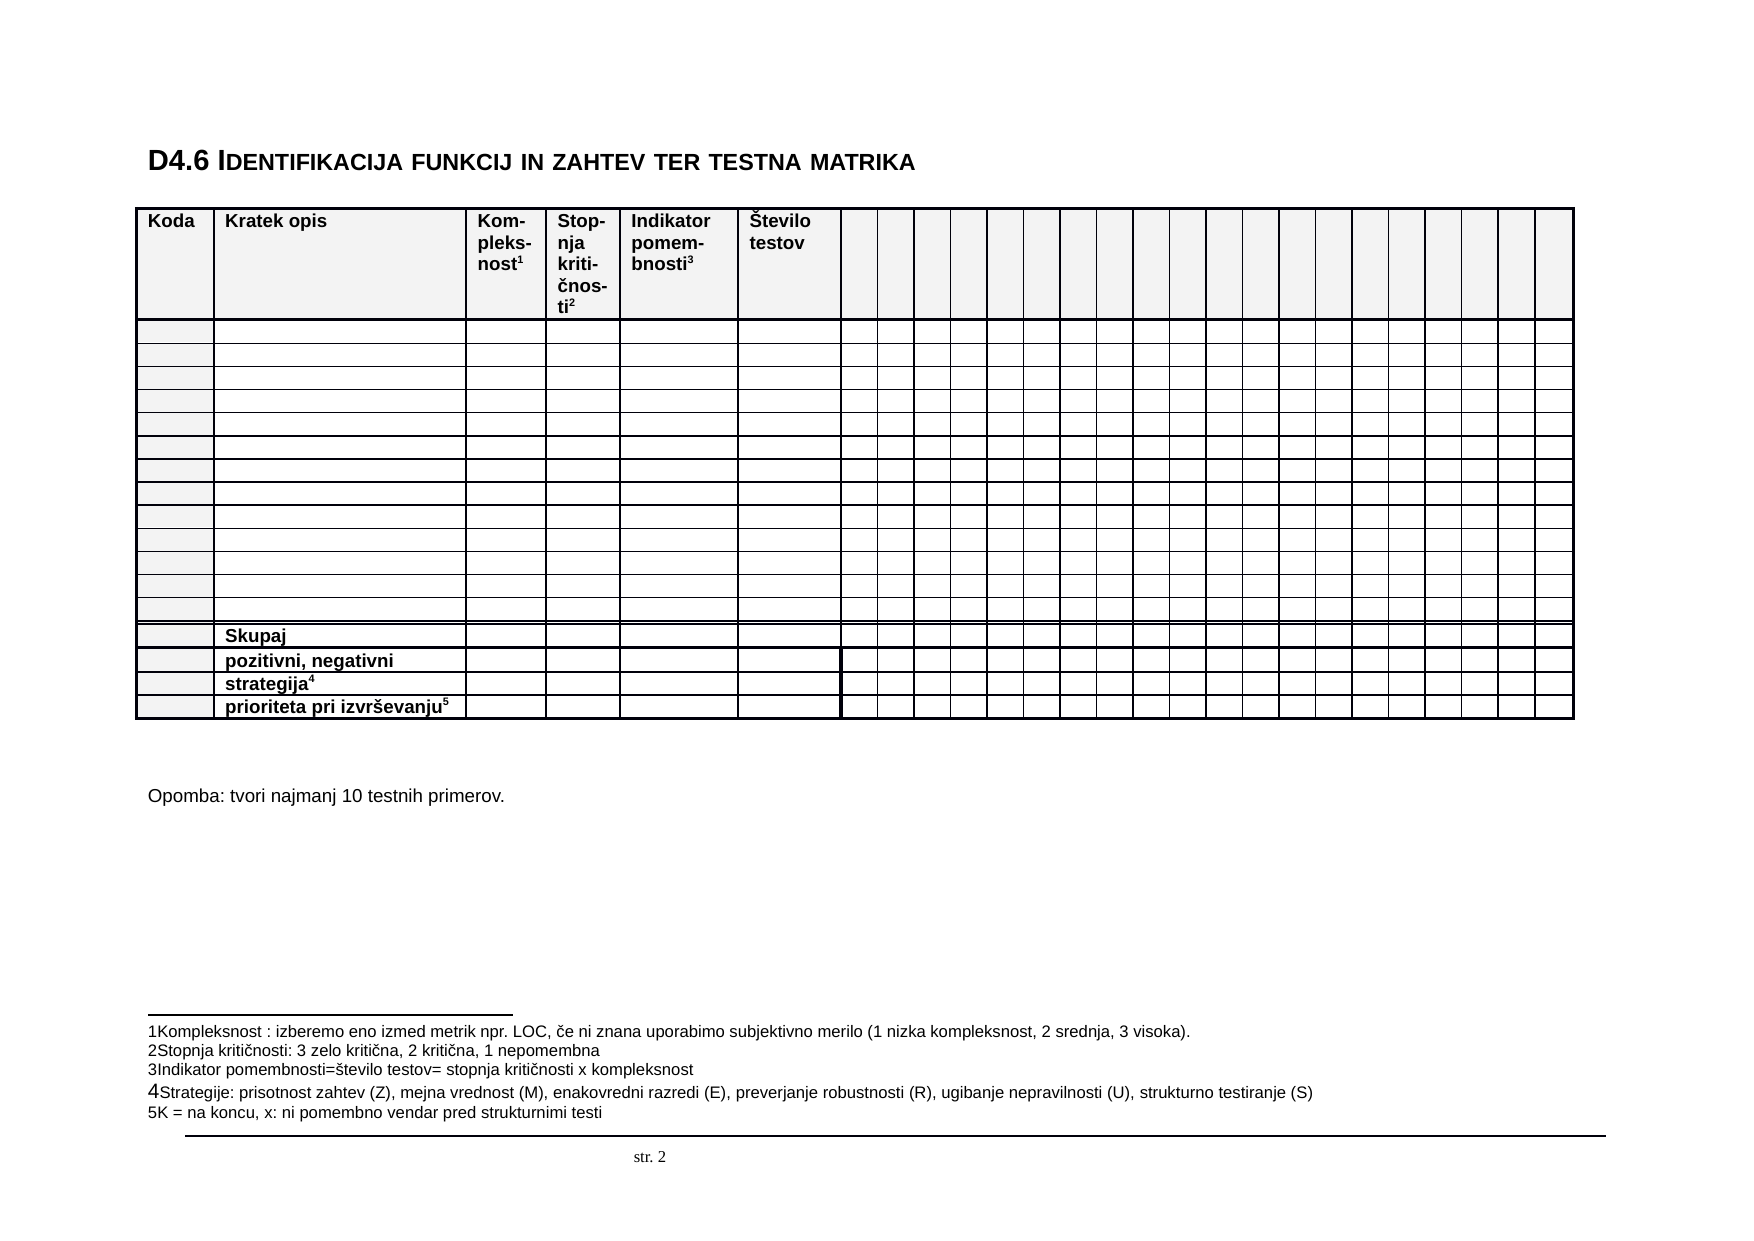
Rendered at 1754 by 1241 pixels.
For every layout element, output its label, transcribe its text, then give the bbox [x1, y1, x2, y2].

table_cell [1243, 673, 1278, 694]
table_cell [547, 506, 619, 527]
table_cell [951, 506, 986, 527]
table_cell [1170, 437, 1205, 458]
table_cell [467, 321, 545, 342]
table_cell [1170, 506, 1205, 527]
table_cell [1207, 367, 1242, 389]
table_cell [842, 625, 877, 646]
table_cell [878, 625, 913, 646]
table_cell [1499, 344, 1534, 366]
table_cell [1316, 460, 1351, 481]
table_cell [1536, 552, 1572, 574]
table_cell [1280, 696, 1315, 717]
table_cell [1536, 598, 1572, 620]
table_cell [621, 483, 737, 504]
table_cell [1316, 321, 1351, 342]
table_cell [1170, 673, 1205, 694]
table_cell [1097, 413, 1132, 435]
table_cell [1243, 598, 1278, 620]
table_cell [915, 344, 950, 366]
table_cell [1061, 390, 1096, 412]
table_cell [1097, 625, 1132, 646]
table_cell [842, 598, 877, 620]
table_cell [739, 483, 840, 504]
table_cell [467, 673, 545, 694]
table_cell [1389, 413, 1424, 435]
table_cell [621, 344, 737, 366]
table_cell [1353, 625, 1388, 646]
table_cell [1462, 460, 1497, 481]
table_cell [138, 367, 213, 389]
table_cell [1061, 344, 1096, 366]
table_cell [1134, 483, 1169, 504]
table_cell [915, 413, 950, 435]
table_cell [621, 552, 737, 574]
table_cell [1134, 598, 1169, 620]
table_cell prioriteta pri izvrševanju [215, 696, 465, 717]
table_cell [1462, 673, 1497, 694]
table_cell [1134, 321, 1169, 342]
table_cell [1536, 625, 1572, 646]
table_cell [1207, 344, 1242, 366]
table_cell [547, 649, 619, 671]
table_cell [547, 483, 619, 504]
table_header [1207, 210, 1242, 318]
table_cell [988, 413, 1023, 435]
table_cell [951, 321, 986, 342]
table_cell [215, 575, 465, 597]
table_cell [842, 390, 877, 412]
table_cell [1243, 575, 1278, 597]
table_cell [739, 552, 840, 574]
table_cell [467, 367, 545, 389]
table_cell [215, 413, 465, 435]
table_cell [915, 598, 950, 620]
table_cell [1353, 321, 1388, 342]
table_cell [1207, 673, 1242, 694]
table_header [1316, 210, 1351, 318]
table_cell [467, 506, 545, 527]
table_cell [1536, 673, 1572, 694]
table_cell [1243, 696, 1278, 717]
table_cell [215, 506, 465, 527]
table_cell [1280, 390, 1315, 412]
table_cell [1024, 437, 1059, 458]
table_cell [547, 367, 619, 389]
table_cell [1280, 367, 1315, 389]
table_cell [1280, 552, 1315, 574]
table_cell [1353, 413, 1388, 435]
table_cell [843, 649, 877, 671]
table_cell [1207, 437, 1242, 458]
table_cell [1536, 390, 1572, 412]
table_cell [915, 483, 950, 504]
table_cell [739, 625, 840, 646]
table_cell [621, 625, 737, 646]
table_cell [1462, 506, 1497, 527]
table_cell [1353, 437, 1388, 458]
table_header [951, 210, 986, 318]
table_header [842, 210, 877, 318]
table_cell [1353, 483, 1388, 504]
table_cell [878, 575, 913, 597]
table_cell [1024, 529, 1059, 551]
table_cell [1024, 598, 1059, 620]
table_header [988, 210, 1023, 318]
table_cell [1061, 673, 1096, 694]
table_header [915, 210, 950, 318]
table_cell [1353, 552, 1388, 574]
table_cell [1462, 437, 1497, 458]
table_cell [467, 529, 545, 551]
table_cell [1316, 598, 1351, 620]
table_cell [842, 344, 877, 366]
table_cell [1280, 344, 1315, 366]
table_cell [621, 575, 737, 597]
table_cell [1536, 367, 1572, 389]
table_cell [547, 390, 619, 412]
table_cell [467, 390, 545, 412]
table_cell [1024, 625, 1059, 646]
table_cell [878, 483, 913, 504]
table_cell [988, 367, 1023, 389]
table_cell [1061, 483, 1096, 504]
table_cell [1426, 649, 1461, 671]
table_cell [621, 390, 737, 412]
table_cell [1024, 321, 1059, 342]
table_cell [878, 552, 913, 574]
table_header Število testov [739, 210, 840, 318]
table_cell [1536, 696, 1572, 717]
table_cell [739, 649, 839, 671]
table_cell [621, 321, 737, 342]
table_header [1389, 210, 1424, 318]
table_cell [1280, 483, 1315, 504]
table_cell [1024, 390, 1059, 412]
table_cell [1097, 344, 1132, 366]
table_cell [138, 696, 213, 717]
table_cell [467, 696, 545, 717]
table_cell [878, 413, 913, 435]
table_cell [467, 460, 545, 481]
table_cell [878, 460, 913, 481]
table_cell pozitivni, negativni [215, 649, 465, 671]
table_cell [1389, 390, 1424, 412]
table_cell [739, 598, 840, 620]
table_cell [1170, 390, 1205, 412]
table_cell [1389, 696, 1424, 717]
table_cell [215, 321, 465, 342]
table_cell [1170, 598, 1205, 620]
table_cell [1462, 598, 1497, 620]
table_cell [1207, 390, 1242, 412]
table_header [1536, 210, 1572, 318]
table_cell [1134, 437, 1169, 458]
table_cell [1426, 367, 1461, 389]
table_cell [1499, 696, 1534, 717]
table_cell [1061, 625, 1096, 646]
table_header Kratek opis [215, 210, 465, 318]
table_cell [951, 673, 986, 694]
table_cell [1426, 506, 1461, 527]
table_cell [621, 598, 737, 620]
table_cell [215, 483, 465, 504]
table_cell [1426, 625, 1461, 646]
table_cell [1426, 390, 1461, 412]
table_cell [1207, 696, 1242, 717]
table_cell [1134, 696, 1169, 717]
table_cell [842, 529, 877, 551]
table_cell [215, 437, 465, 458]
table_header [1280, 210, 1315, 318]
table_cell [621, 460, 737, 481]
table_cell [621, 673, 737, 694]
table_cell [1097, 367, 1132, 389]
table_cell [1134, 649, 1169, 671]
table_cell [843, 673, 877, 694]
table_cell [1536, 575, 1572, 597]
table_cell [1353, 598, 1388, 620]
table_cell [1134, 529, 1169, 551]
table_header [1243, 210, 1278, 318]
table_cell [1316, 344, 1351, 366]
table_cell [878, 598, 913, 620]
table_cell [1097, 321, 1132, 342]
table_cell [1316, 575, 1351, 597]
table_cell [1280, 649, 1315, 671]
table_cell [1316, 529, 1351, 551]
table_cell [951, 367, 986, 389]
table_cell [1536, 344, 1572, 366]
table_cell [1389, 649, 1424, 671]
table_cell [915, 506, 950, 527]
table_cell [878, 390, 913, 412]
table_cell [1316, 367, 1351, 389]
table_header Stop-nja kriti-čnos-ti [547, 210, 619, 318]
table_cell [951, 598, 986, 620]
table_cell [1207, 460, 1242, 481]
table_cell [739, 344, 840, 366]
table_cell [1353, 344, 1388, 366]
table_cell [915, 625, 950, 646]
table_cell [467, 344, 545, 366]
table_cell [1061, 575, 1096, 597]
table_cell [1426, 344, 1461, 366]
table_cell [547, 529, 619, 551]
table_cell [621, 649, 737, 671]
table_header Kom-pleks-nost [467, 210, 545, 318]
table_cell [878, 649, 913, 671]
table_cell [1097, 506, 1132, 527]
table_cell [951, 344, 986, 366]
table_cell [215, 367, 465, 389]
table_cell [1499, 598, 1534, 620]
table_cell [1024, 575, 1059, 597]
table_cell [739, 437, 840, 458]
table_cell [1097, 390, 1132, 412]
table_cell [1426, 460, 1461, 481]
table_cell [1170, 696, 1205, 717]
table_cell [547, 552, 619, 574]
table_cell [1353, 506, 1388, 527]
table_cell [988, 390, 1023, 412]
table_cell [842, 483, 877, 504]
table_cell [739, 673, 839, 694]
table_cell [1243, 437, 1278, 458]
table_cell [1389, 344, 1424, 366]
table_cell [215, 598, 465, 620]
table_cell [988, 344, 1023, 366]
table_cell [951, 483, 986, 504]
table_cell [1462, 575, 1497, 597]
table_cell [988, 696, 1023, 717]
table_cell [1207, 649, 1242, 671]
table_cell [915, 673, 950, 694]
table_cell [467, 483, 545, 504]
table_cell [547, 321, 619, 342]
table_cell [1061, 321, 1096, 342]
table_cell [1207, 575, 1242, 597]
table_cell [1280, 625, 1315, 646]
table_cell [1280, 529, 1315, 551]
table_cell [988, 437, 1023, 458]
table_cell [915, 460, 950, 481]
table_cell [138, 673, 213, 694]
table_cell [1316, 696, 1351, 717]
table_cell [1426, 552, 1461, 574]
table_cell [915, 367, 950, 389]
table_cell [1426, 483, 1461, 504]
table_cell [1426, 696, 1461, 717]
table_cell [1097, 483, 1132, 504]
table_cell [1499, 413, 1534, 435]
table_cell [215, 344, 465, 366]
table_cell [138, 413, 213, 435]
table_cell [988, 529, 1023, 551]
table_cell [951, 460, 986, 481]
table_cell [1316, 625, 1351, 646]
table_cell [1097, 575, 1132, 597]
table_cell [1134, 390, 1169, 412]
table_cell [1499, 625, 1534, 646]
table_cell [1170, 483, 1205, 504]
table_cell [138, 598, 213, 620]
table_cell [1024, 460, 1059, 481]
table_cell [1499, 649, 1534, 671]
table_cell [842, 552, 877, 574]
table_cell [1280, 460, 1315, 481]
table_cell [951, 529, 986, 551]
table_cell [1536, 506, 1572, 527]
table_cell [1499, 390, 1534, 412]
table_cell [1061, 437, 1096, 458]
table_cell [467, 413, 545, 435]
table_cell [1243, 649, 1278, 671]
table_cell [138, 552, 213, 574]
table_cell [1170, 321, 1205, 342]
table_cell [1097, 649, 1132, 671]
table_cell [1134, 413, 1169, 435]
table_cell [842, 367, 877, 389]
table_cell [1536, 483, 1572, 504]
table_header [1134, 210, 1169, 318]
table_cell [215, 460, 465, 481]
table_cell [1024, 506, 1059, 527]
table_cell [739, 321, 840, 342]
table_cell [951, 552, 986, 574]
table_cell [988, 321, 1023, 342]
table_cell [842, 413, 877, 435]
table_cell [1134, 460, 1169, 481]
table_cell [1316, 437, 1351, 458]
table_cell [988, 598, 1023, 620]
table_cell [988, 649, 1023, 671]
table_cell [951, 625, 986, 646]
table_cell [951, 390, 986, 412]
table_cell [1353, 367, 1388, 389]
table_cell [467, 437, 545, 458]
table_cell [1170, 575, 1205, 597]
table_cell [215, 390, 465, 412]
table_cell [1499, 437, 1534, 458]
table_cell [739, 413, 840, 435]
table_cell [1389, 367, 1424, 389]
table_cell [1426, 598, 1461, 620]
table_cell [547, 598, 619, 620]
table_cell [1134, 575, 1169, 597]
table_cell [1024, 696, 1059, 717]
table_cell [1024, 344, 1059, 366]
table_cell [1207, 529, 1242, 551]
table_cell [1280, 437, 1315, 458]
table_cell strategija [215, 673, 465, 694]
table_cell [1462, 344, 1497, 366]
table_cell [1134, 673, 1169, 694]
table_cell [1389, 673, 1424, 694]
table_cell [1536, 413, 1572, 435]
table_cell [1426, 529, 1461, 551]
table_cell [1353, 390, 1388, 412]
table_cell [1316, 483, 1351, 504]
table_cell [138, 483, 213, 504]
table_cell [1499, 460, 1534, 481]
table_cell [915, 575, 950, 597]
table_cell [1426, 673, 1461, 694]
table_cell [1061, 552, 1096, 574]
table_cell [1243, 413, 1278, 435]
table_cell [215, 529, 465, 551]
table_cell [1389, 437, 1424, 458]
table_cell [1134, 625, 1169, 646]
table_cell [1389, 598, 1424, 620]
table_cell [138, 390, 213, 412]
table_cell [1353, 575, 1388, 597]
table_cell [1207, 506, 1242, 527]
table_cell [878, 437, 913, 458]
table_cell [1462, 483, 1497, 504]
table_cell [1097, 552, 1132, 574]
table_cell [1462, 529, 1497, 551]
table_cell [878, 344, 913, 366]
table_cell [1243, 344, 1278, 366]
table_cell [1024, 413, 1059, 435]
table_cell [878, 673, 913, 694]
table_cell [1061, 696, 1096, 717]
table_cell [1061, 460, 1096, 481]
table_header [1170, 210, 1205, 318]
table_header [1353, 210, 1388, 318]
table_cell [1097, 673, 1132, 694]
table_cell [988, 552, 1023, 574]
table_cell [1280, 575, 1315, 597]
table_cell [1097, 696, 1132, 717]
table_cell [547, 437, 619, 458]
table_cell [951, 696, 986, 717]
table_cell [1207, 552, 1242, 574]
table_cell [1170, 552, 1205, 574]
table_cell [1243, 321, 1278, 342]
table_cell [1389, 529, 1424, 551]
table_cell [467, 552, 545, 574]
table_cell [1280, 598, 1315, 620]
table_cell [1389, 625, 1424, 646]
table_cell [878, 321, 913, 342]
table_cell [1462, 552, 1497, 574]
table_cell [1024, 552, 1059, 574]
table_cell [138, 529, 213, 551]
table_cell [915, 390, 950, 412]
table_cell [1024, 483, 1059, 504]
table_cell [1536, 529, 1572, 551]
table_cell [739, 575, 840, 597]
table_cell [138, 649, 213, 671]
table_cell [1316, 390, 1351, 412]
table_cell [951, 575, 986, 597]
table_cell [1499, 529, 1534, 551]
table_cell [951, 413, 986, 435]
table_cell [1243, 390, 1278, 412]
table_cell [1134, 552, 1169, 574]
table_cell [1353, 696, 1388, 717]
table_cell [1280, 506, 1315, 527]
table_cell [1170, 460, 1205, 481]
table_cell [1170, 625, 1205, 646]
table_header Koda [138, 210, 213, 318]
table_cell [1426, 321, 1461, 342]
table_cell [1061, 598, 1096, 620]
table_cell [988, 460, 1023, 481]
table_cell [547, 344, 619, 366]
table_cell [1170, 649, 1205, 671]
table_cell [138, 575, 213, 597]
table_cell [138, 625, 213, 646]
table_cell [951, 649, 986, 671]
table_cell [215, 552, 465, 574]
table_cell [1170, 413, 1205, 435]
table_cell [1499, 575, 1534, 597]
table_cell [842, 460, 877, 481]
table_cell [547, 625, 619, 646]
table_cell [878, 506, 913, 527]
table_header [1024, 210, 1059, 318]
table_cell [1024, 367, 1059, 389]
table_cell [988, 625, 1023, 646]
table_cell [878, 367, 913, 389]
table_cell [621, 529, 737, 551]
table_cell [1353, 649, 1388, 671]
table_cell [1536, 437, 1572, 458]
table_cell [1243, 506, 1278, 527]
table_header [1499, 210, 1534, 318]
table_cell [1207, 483, 1242, 504]
table_cell [1353, 529, 1388, 551]
table_cell [1097, 460, 1132, 481]
table_cell [1499, 483, 1534, 504]
table_cell [739, 367, 840, 389]
table_cell [621, 696, 737, 717]
table_header [1061, 210, 1096, 318]
table_cell [739, 390, 840, 412]
table_cell [842, 575, 877, 597]
table_cell [878, 529, 913, 551]
table_cell [1389, 460, 1424, 481]
table_cell [621, 506, 737, 527]
table_cell [915, 649, 950, 671]
table_cell [1353, 673, 1388, 694]
table_cell [1243, 483, 1278, 504]
table_cell [1280, 321, 1315, 342]
table_cell [547, 413, 619, 435]
table_cell [1280, 413, 1315, 435]
table_cell [1243, 625, 1278, 646]
table_cell [988, 506, 1023, 527]
table_cell [1536, 321, 1572, 342]
table_cell [1097, 529, 1132, 551]
table_cell [1024, 673, 1059, 694]
table_cell [1207, 321, 1242, 342]
table_cell [1134, 506, 1169, 527]
table_cell [1462, 696, 1497, 717]
table_cell [1462, 625, 1497, 646]
table_header [1097, 210, 1132, 318]
table_cell [842, 506, 877, 527]
table_cell [1207, 625, 1242, 646]
table_cell [1061, 506, 1096, 527]
table_cell [1280, 673, 1315, 694]
table_cell [842, 437, 877, 458]
table_cell [621, 437, 737, 458]
table_cell [467, 598, 545, 620]
table_cell [547, 575, 619, 597]
table_cell [1389, 506, 1424, 527]
table_cell [138, 321, 213, 342]
table_header Indikator pomem-bnosti [621, 210, 737, 318]
table_cell [1316, 552, 1351, 574]
table_cell [842, 321, 877, 342]
table_cell [1462, 321, 1497, 342]
table_cell [1061, 649, 1096, 671]
table_cell [1536, 649, 1572, 671]
table_cell [1207, 598, 1242, 620]
table_header [878, 210, 913, 318]
table_cell [621, 367, 737, 389]
table_cell [1499, 552, 1534, 574]
table_cell [1061, 413, 1096, 435]
table_header [1462, 210, 1497, 318]
table_cell [988, 483, 1023, 504]
table_cell [1134, 367, 1169, 389]
table_cell [915, 552, 950, 574]
table_cell [1024, 649, 1059, 671]
table_cell [739, 529, 840, 551]
table_cell [1499, 321, 1534, 342]
table_cell [1243, 529, 1278, 551]
subtitle Identifikacija funkcij in zahtev ter testna matrika [148, 143, 1606, 177]
table_cell [1170, 529, 1205, 551]
table_cell [1207, 413, 1242, 435]
table_cell [1353, 460, 1388, 481]
table_cell [739, 460, 840, 481]
table_cell [547, 673, 619, 694]
table_cell [1462, 649, 1497, 671]
table_cell [1316, 673, 1351, 694]
table_cell [739, 506, 840, 527]
table_cell [1462, 390, 1497, 412]
table_cell [547, 460, 619, 481]
table_cell [739, 696, 839, 717]
table_cell [1097, 437, 1132, 458]
table_cell [1170, 344, 1205, 366]
table_cell [467, 575, 545, 597]
table_cell [547, 696, 619, 717]
table_header [1426, 210, 1461, 318]
table_cell [138, 437, 213, 458]
table_cell [621, 413, 737, 435]
table_cell [138, 506, 213, 527]
table_cell Skupaj [215, 625, 465, 646]
table_cell [1316, 649, 1351, 671]
table_cell [988, 673, 1023, 694]
table_cell [1316, 506, 1351, 527]
table_cell [1134, 344, 1169, 366]
table_cell [951, 437, 986, 458]
table_cell [1243, 367, 1278, 389]
table_cell [1061, 529, 1096, 551]
table_cell [1426, 575, 1461, 597]
table_cell [1389, 321, 1424, 342]
table_cell [988, 575, 1023, 597]
table_cell [1499, 506, 1534, 527]
table_cell [1097, 598, 1132, 620]
table_cell [915, 437, 950, 458]
table_cell [1536, 460, 1572, 481]
table_cell [1499, 367, 1534, 389]
table_cell [915, 696, 950, 717]
table_cell [1170, 367, 1205, 389]
table_cell [138, 460, 213, 481]
table_cell [915, 321, 950, 342]
table_cell [843, 696, 877, 717]
table_cell [467, 649, 545, 671]
table_cell [1243, 460, 1278, 481]
table_cell [1499, 673, 1534, 694]
table_cell [1389, 575, 1424, 597]
table_cell [1426, 413, 1461, 435]
text Opomba: tvori najmanj 10 testnih primerov. [148, 785, 1606, 807]
table_cell [915, 529, 950, 551]
table_cell [1061, 367, 1096, 389]
table_cell [1243, 552, 1278, 574]
table_cell [467, 625, 545, 646]
table_cell [1426, 437, 1461, 458]
table_cell [138, 344, 213, 366]
table_cell [1462, 413, 1497, 435]
table_cell [1389, 552, 1424, 574]
table_cell [878, 696, 913, 717]
table_cell [1462, 367, 1497, 389]
table_cell [1389, 483, 1424, 504]
table_cell [1316, 413, 1351, 435]
